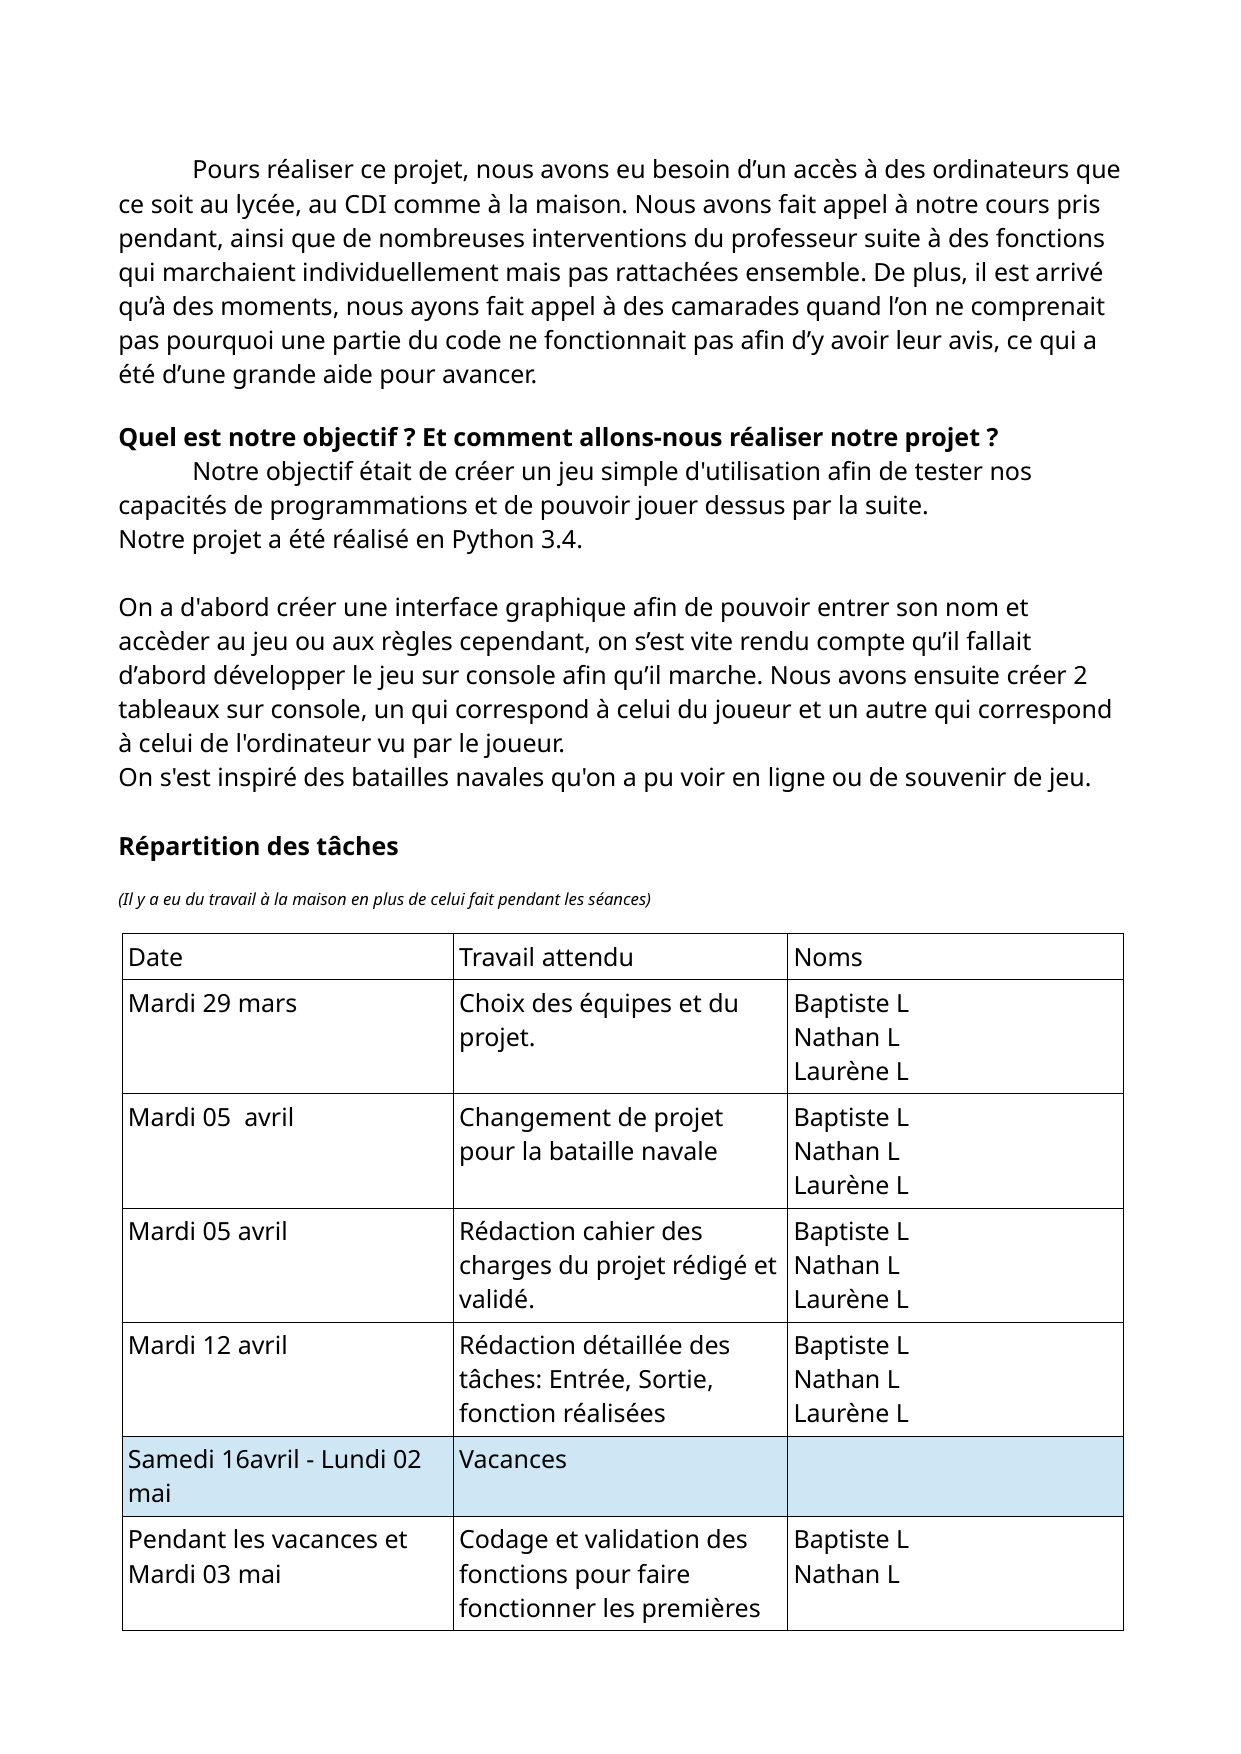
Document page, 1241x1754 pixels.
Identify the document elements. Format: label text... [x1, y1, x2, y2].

text Quel est notre objectif ? Et comment allons-nous réaliser notre projet ? [118, 419, 1122, 453]
text Répartition des tâches [118, 828, 1122, 862]
text On a d'abord créer une interface graphique afin de pouvoir entrer son nom et accèder au jeu ou aux règles cependant, on s’est vite rendu compte qu’il fallait d’abord développer le jeu sur console afin qu’il marche. Nous avons ensuite créer 2 tableaux sur console, un qui correspond à celui du joueur et un autre qui correspond à celui de l'ordinateur vu par le joueur. [118, 590, 1122, 760]
text Notre objectif était de créer un jeu simple d'utilisation afin de tester nos capacités de programmations et de pouvoir jouer dessus par la suite. [118, 453, 1122, 522]
table_cell Vacances [454, 1437, 787, 1516]
table_cell Samedi 16avril - Lundi 02 mai [123, 1437, 453, 1516]
text Notre projet a été réalisé en Python 3.4. [118, 522, 1122, 556]
table_cell Choix des équipes et du projet. [454, 980, 787, 1093]
table_cell Mardi 29 mars [123, 980, 453, 1093]
text On s'est inspiré des batailles navales qu'on a pu voir en ligne ou de souvenir de jeu. [118, 760, 1122, 794]
table_cell Baptiste L Nathan L Laurène L [788, 1209, 1123, 1322]
table_cell Pendant les vacances et Mardi 03 mai [123, 1517, 453, 1630]
table_cell Baptiste L Nathan L [788, 1517, 1123, 1630]
table_cell Codage et validation des fonctions pour faire fonctionner les premières [454, 1517, 787, 1630]
table_cell Baptiste L Nathan L Laurène L [788, 1094, 1123, 1207]
table_cell Rédaction détaillée des tâches: Entrée, Sortie, fonction réalisées [454, 1323, 787, 1436]
table_header Noms [788, 934, 1123, 979]
table_cell Changement de projet pour la bataille navale [454, 1094, 787, 1207]
table_cell Baptiste L Nathan L Laurène L [788, 980, 1123, 1093]
table_cell Mardi 05 avril [123, 1209, 453, 1322]
table_cell Mardi 05 avril [123, 1094, 453, 1207]
text Pours réaliser ce projet, nous avons eu besoin d’un accès à des ordinateurs que ce soit au lycée, au CDI comme à la maison. Nous avons fait appel à notre cours pris pendant, ainsi que de nombreuses interventions du professeur suite à des fonctions qui marchaient individuellement mais pas rattachées ensemble. De plus, il est arrivé qu’à des moments, nous ayons fait appel à des camarades quand l’on ne comprenait pas pourquoi une partie du code ne fonctionnait pas afin d’y avoir leur avis, ce qui a été d’une grande aide pour avancer. [118, 152, 1122, 391]
table_header Date [123, 934, 453, 979]
table_cell [788, 1437, 1123, 1516]
table_cell Mardi 12 avril [123, 1323, 453, 1436]
text (Il y a eu du travail à la maison en plus de celui fait pendant les séances) [118, 888, 1122, 910]
table_cell Baptiste L Nathan L Laurène L [788, 1323, 1123, 1436]
table_cell Rédaction cahier des charges du projet rédigé et validé. [454, 1209, 787, 1322]
table_header Travail attendu [454, 934, 787, 979]
